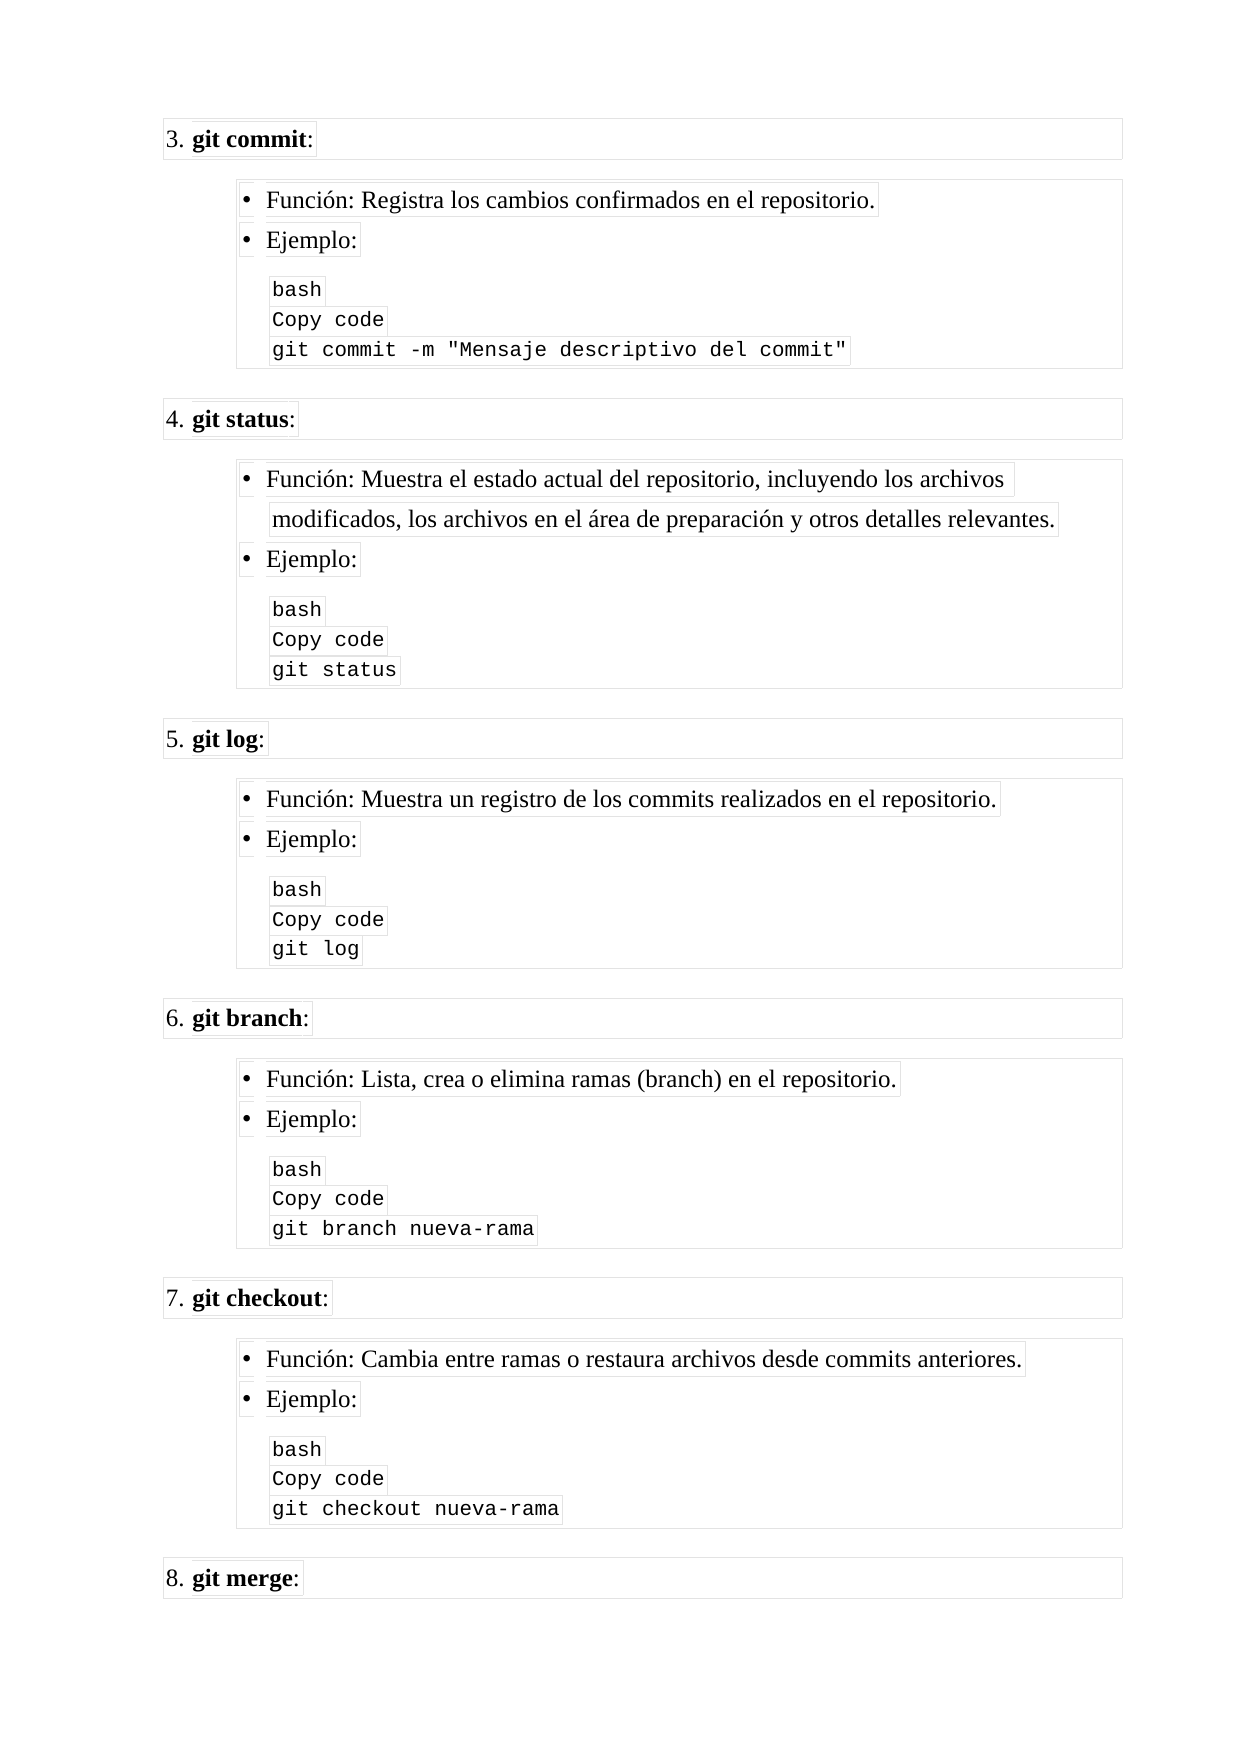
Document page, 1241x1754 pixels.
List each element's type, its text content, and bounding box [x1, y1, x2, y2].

list Copy code [270, 1466, 387, 1492]
list Copy code [270, 307, 387, 333]
list git log: [164, 719, 1122, 758]
list git commit: [164, 119, 1122, 159]
list git merge: [164, 1558, 1122, 1598]
list git checkout: [164, 1278, 1122, 1318]
list git log [237, 932, 1122, 968]
list Copy code [270, 1186, 387, 1212]
list Ejemplo: [237, 219, 1122, 257]
list Copy code [237, 903, 269, 932]
list bash [237, 593, 1122, 623]
list Ejemplo: [237, 1098, 1122, 1136]
list Copy code [270, 907, 387, 932]
list Función: Lista, crea o elimina ramas (branch) en el repositorio. [237, 1059, 1122, 1096]
list git checkout nueva-rama [237, 1492, 1122, 1528]
list Ejemplo: [237, 818, 1122, 856]
list Función: Muestra el estado actual del repositorio, incluyendo los archivos modificados, los archivos en el área de preparación y otros detalles relevantes. [237, 460, 1122, 536]
list Copy code [237, 303, 269, 333]
list Copy code [237, 1462, 269, 1492]
list Ejemplo: [237, 538, 1122, 576]
list bash [237, 1432, 1122, 1462]
list git branch: [164, 999, 1122, 1038]
list git commit -m "Mensaje descriptivo del commit" [237, 333, 1122, 368]
list bash [237, 873, 1122, 903]
list bash [237, 1153, 1122, 1182]
list Función: Muestra un registro de los commits realizados en el repositorio. [237, 779, 1122, 816]
list Copy code [326, 303, 1122, 333]
list git status [237, 652, 1122, 688]
list Función: Cambia entre ramas o restaura archivos desde commits anteriores. [237, 1339, 1122, 1376]
list Copy code [326, 903, 1122, 932]
list Ejemplo: [237, 1378, 1122, 1416]
list bash [237, 273, 1122, 303]
list Copy code [237, 623, 269, 652]
list Copy code [326, 1182, 1122, 1212]
list git status: [164, 399, 1122, 439]
list Función: Registra los cambios confirmados en el repositorio. [237, 180, 1122, 217]
list Copy code [326, 623, 1122, 652]
list git branch nueva-rama [237, 1212, 1122, 1248]
list Copy code [237, 1182, 269, 1212]
list Copy code [326, 1462, 1122, 1492]
list Copy code [270, 627, 387, 652]
